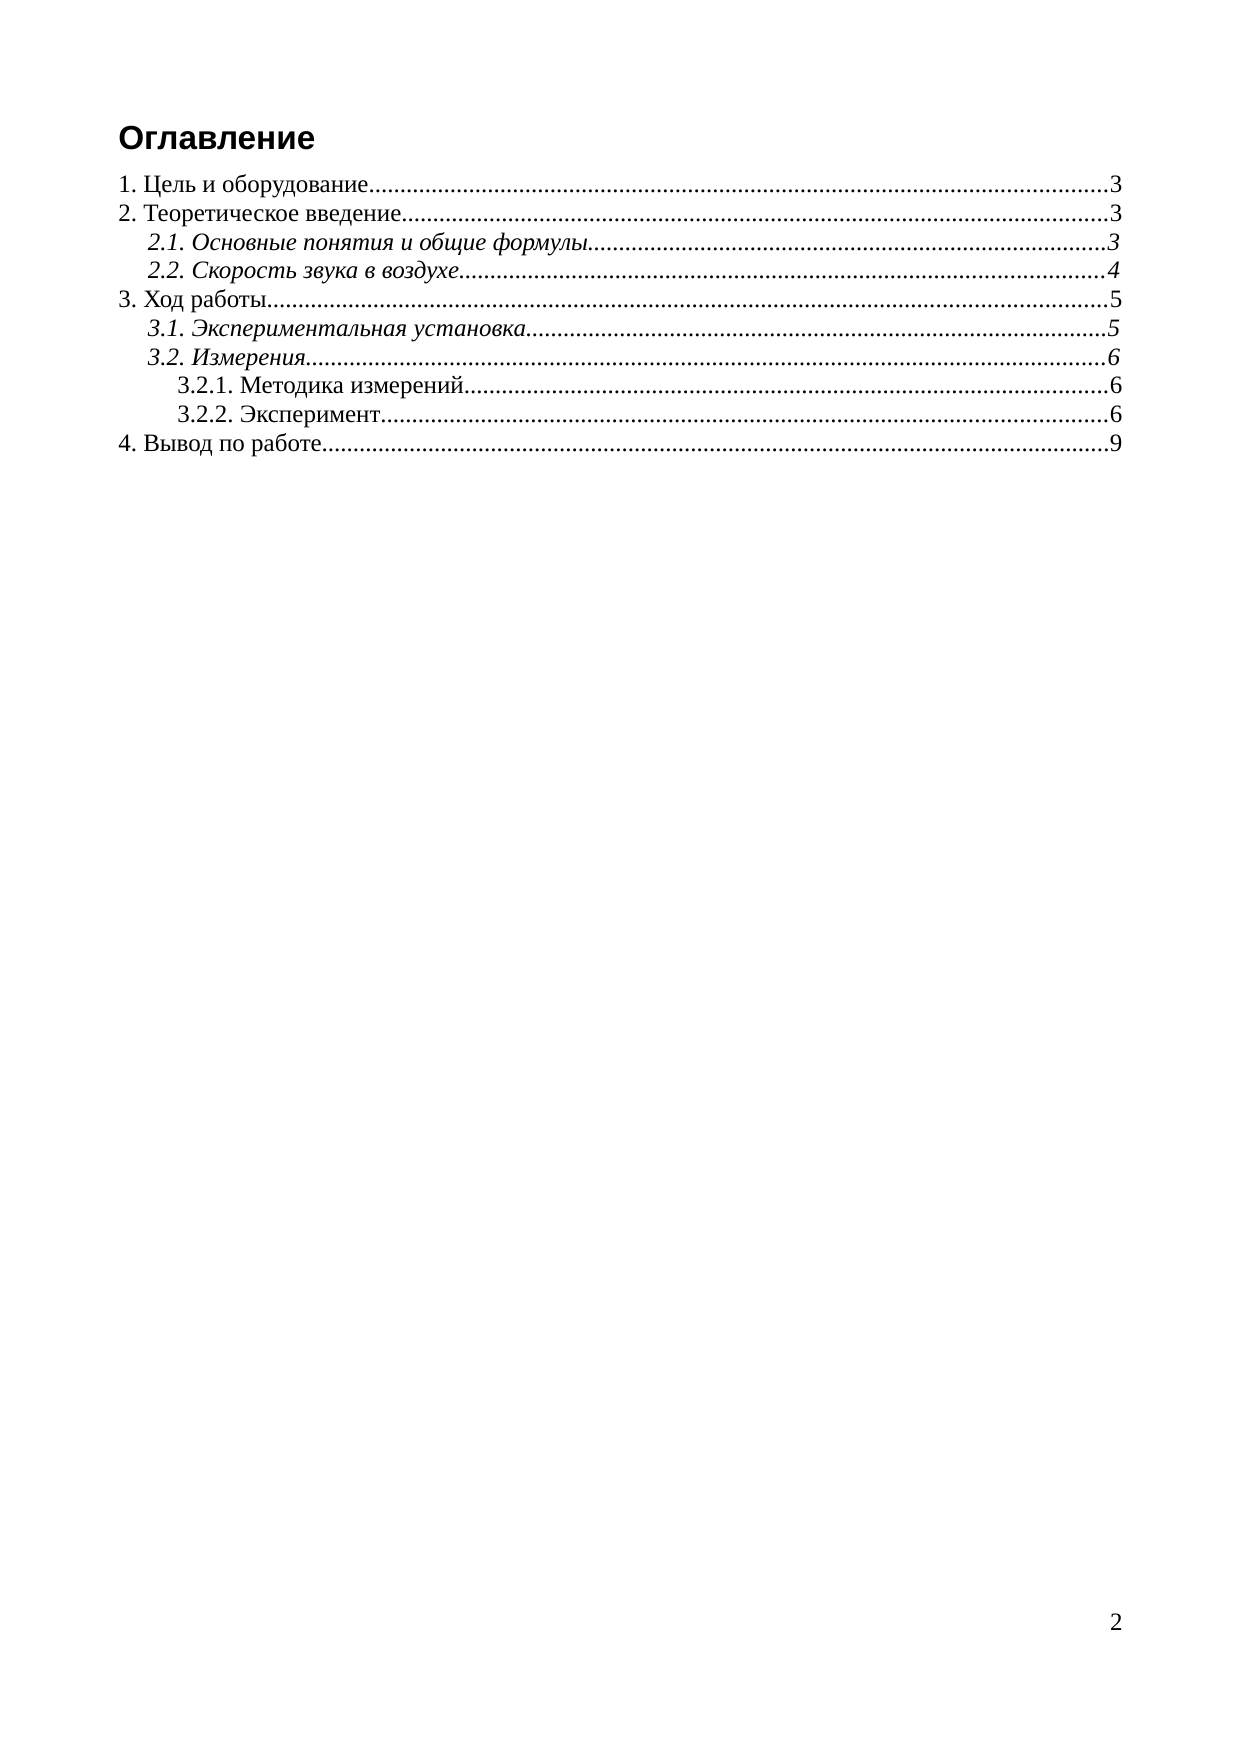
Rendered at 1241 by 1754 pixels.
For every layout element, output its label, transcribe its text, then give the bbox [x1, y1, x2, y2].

subtitle Оглавление [118, 118, 1122, 157]
text 3.2.1. Методика измерений 6 [177, 370, 1122, 399]
text 2.1. Основные понятия и общие формулы 3 [148, 227, 1122, 255]
text 3.1. Экспериментальная установка 5 [148, 313, 1122, 342]
text 2. Теоретическое введение 3 [118, 198, 1122, 227]
text 2.2. Скорость звука в воздухе 4 [148, 255, 1122, 284]
text 3.2.2. Эксперимент 6 [177, 399, 1122, 428]
text 1. Цель и оборудование 3 [118, 169, 1122, 198]
text 3.2. Измерения 6 [148, 342, 1122, 370]
text 4. Вывод по работе 9 [118, 428, 1122, 457]
text 3. Ход работы 5 [118, 284, 1122, 313]
